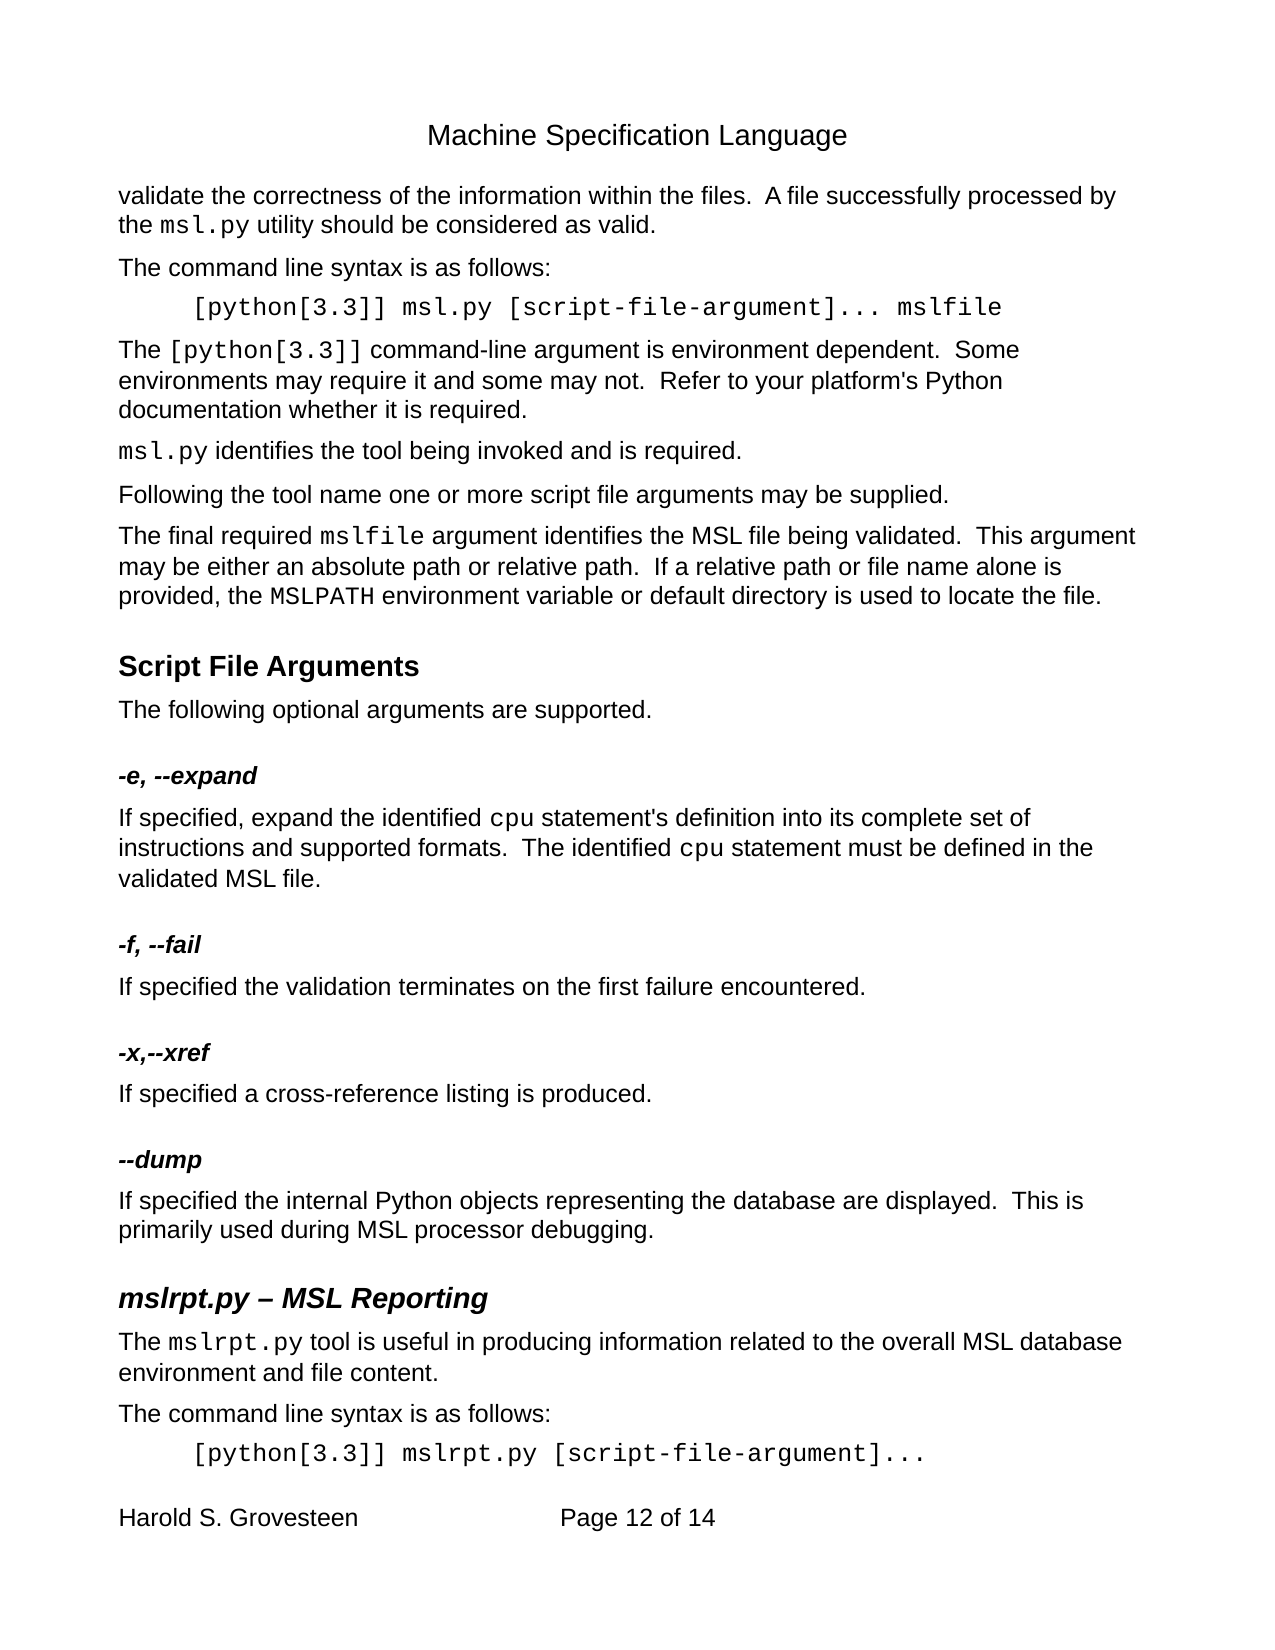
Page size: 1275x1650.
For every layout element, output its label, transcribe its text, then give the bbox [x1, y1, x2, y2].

text validate the correctness of the information within the files. A file successfully processed by the msl.py utility should be considered as valid. [118, 181, 1157, 241]
text [python[3.3]] mslrpt.py [script-file-argument]... [192, 1441, 1157, 1469]
text The following optional arguments are supported. [118, 695, 1157, 724]
text If specified a cross-reference listing is produced. [118, 1079, 1157, 1108]
text If specified the internal Python objects representing the database are displayed. This is primarily used during MSL processor debugging. [118, 1186, 1157, 1244]
subtitle -x,--xref [118, 1038, 1157, 1066]
text The final required mslfile argument identifies the MSL file being validated. This argument may be either an absolute path or relative path. If a relative path or file name alone is provided, the MSLPATH environment variable or default directory is used to locate the file. [118, 521, 1157, 612]
subtitle --dump [118, 1145, 1157, 1174]
text The command line syntax is as follows: [118, 1399, 1157, 1428]
text If specified, expand the identified cpu statement's definition into its complete set of instructions and supported formats. The identified cpu statement must be defined in the validated MSL file. [118, 802, 1157, 893]
subtitle -f, --fail [118, 931, 1157, 959]
text msl.py identifies the tool being invoked and is required. [118, 436, 1157, 467]
subtitle mslrpt.py – MSL Reporting [118, 1281, 1157, 1315]
subtitle Script File Arguments [118, 649, 1157, 683]
text The mslrpt.py tool is useful in producing information related to the overall MSL database environment and file content. [118, 1327, 1157, 1387]
text The [python[3.3]] command-line argument is environment dependent. Some environments may require it and some may not. Refer to your platform's Python documentation whether it is required. [118, 335, 1157, 424]
subtitle -e, --expand [118, 761, 1157, 790]
text If specified the validation terminates on the first failure encountered. [118, 972, 1157, 1000]
text The command line syntax is as follows: [118, 253, 1157, 282]
text Following the tool name one or more script file arguments may be supplied. [118, 480, 1157, 508]
text [python[3.3]] msl.py [script-file-argument]... mslfile [192, 294, 1157, 323]
